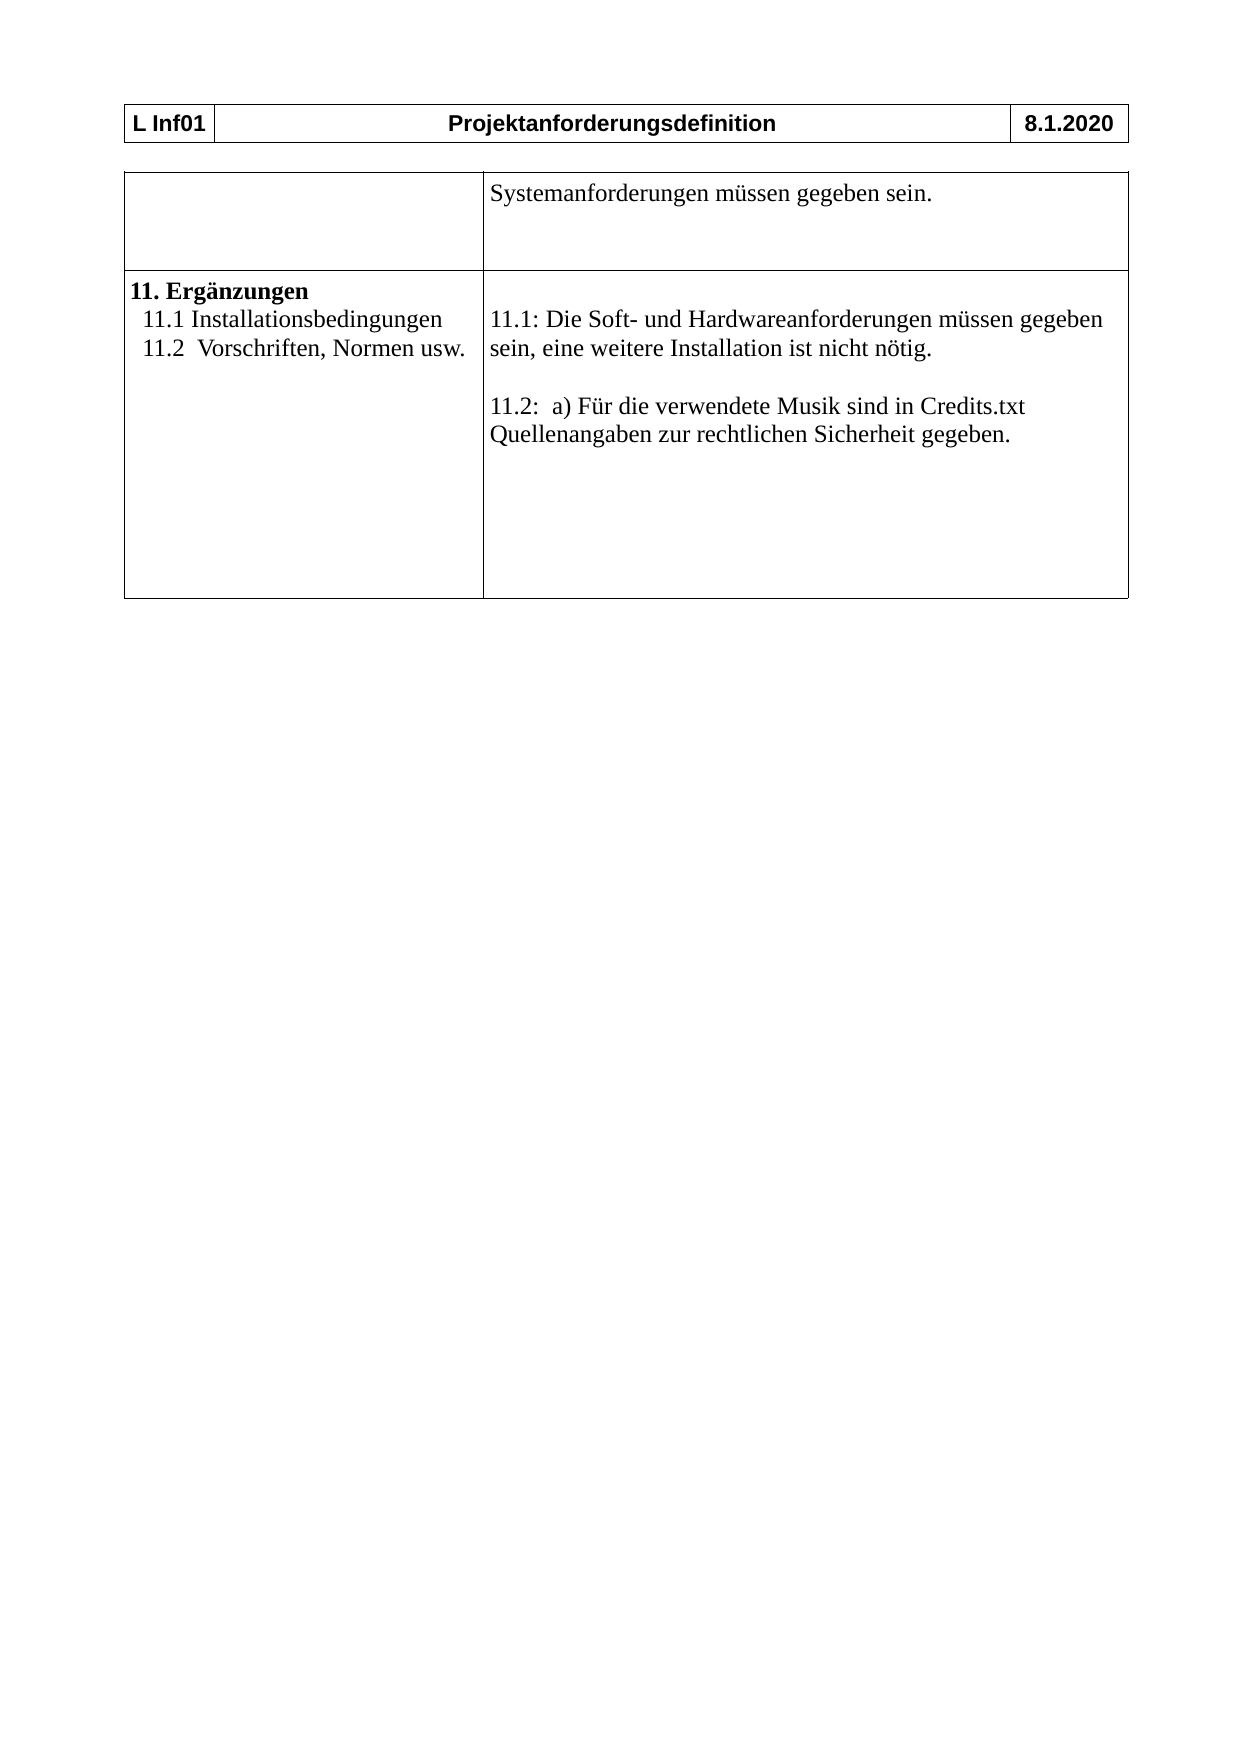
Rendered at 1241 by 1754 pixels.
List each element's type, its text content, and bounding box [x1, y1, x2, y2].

table_cell [125, 173, 483, 269]
table_cell 11.1: Die Soft- und Hardwareanforderungen müssen gegeben sein, eine weitere Installation ist nicht nötig. 11.2: a) Für die verwendete Musik sind in Credits.txt Quellenangaben zur rechtlichen Sicherheit gegeben. [484, 271, 1128, 598]
table_cell Systemanforderungen müssen gegeben sein. [484, 173, 1128, 269]
table_cell 11. Ergänzungen 11.1 Installationsbedingungen 11.2 Vorschriften, Normen usw. [125, 271, 483, 598]
